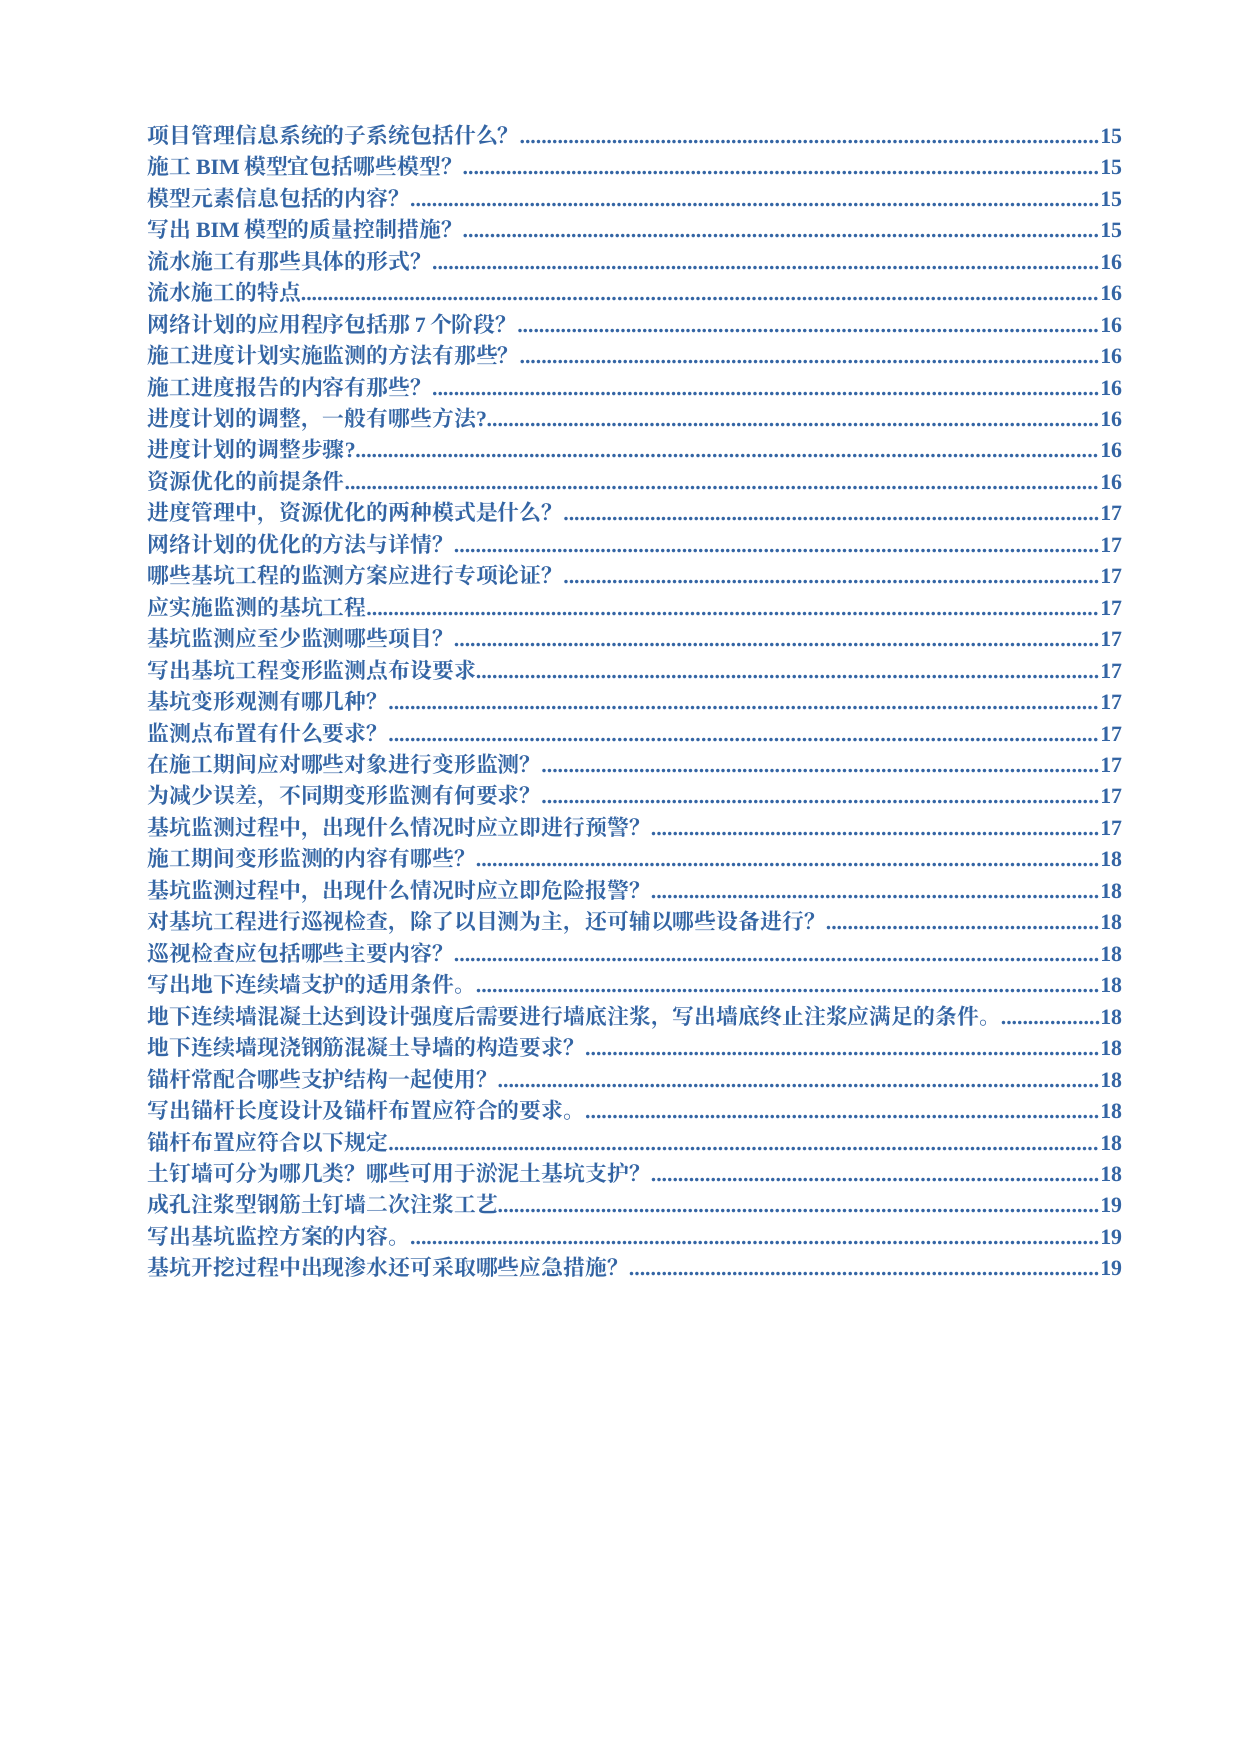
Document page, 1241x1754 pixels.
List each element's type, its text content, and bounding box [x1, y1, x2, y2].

subtitle 地下连续墙现浇钢筋混凝土导墙的构造要求？ 18 [148, 1030, 1122, 1062]
subtitle 基坑变形观测有哪几种？ 17 [148, 684, 1122, 716]
subtitle 写出基坑工程变形监测点布设要求 17 [148, 653, 1122, 684]
subtitle 基坑监测过程中，出现什么情况时应立即进行预警？ 17 [148, 810, 1122, 842]
subtitle 写出基坑监控方案的内容。 19 [148, 1219, 1122, 1251]
subtitle 进度管理中，资源优化的两种模式是什么？ 17 [148, 496, 1122, 527]
subtitle 成孔注浆型钢筋土钉墙二次注浆工艺 19 [148, 1188, 1122, 1219]
subtitle 进度计划的调整步骤? 16 [148, 433, 1122, 464]
subtitle 网络计划的应用程序包括那7个阶段？ 16 [148, 307, 1122, 338]
subtitle 流水施工的特点 16 [148, 275, 1122, 307]
subtitle 写出地下连续墙支护的适用条件。 18 [148, 967, 1122, 999]
subtitle 基坑监测应至少监测哪些项目？ 17 [148, 621, 1122, 653]
subtitle 锚杆常配合哪些支护结构一起使用？ 18 [148, 1062, 1122, 1093]
subtitle 资源优化的前提条件 16 [148, 464, 1122, 496]
subtitle 施工进度报告的内容有那些？ 16 [148, 370, 1122, 401]
subtitle 写出锚杆长度设计及锚杆布置应符合的要求。 18 [148, 1093, 1122, 1125]
subtitle 写出BIM模型的质量控制措施？ 15 [148, 212, 1122, 244]
subtitle 地下连续墙混凝土达到设计强度后需要进行墙底注浆，写出墙底终止注浆应满足的条件。 18 [148, 999, 1122, 1030]
subtitle 施工BIM模型宜包括哪些模型？ 15 [148, 149, 1122, 181]
subtitle 巡视检查应包括哪些主要内容？ 18 [148, 936, 1122, 967]
subtitle 进度计划的调整，一般有哪些方法? 16 [148, 401, 1122, 433]
subtitle 施工期间变形监测的内容有哪些？ 18 [148, 842, 1122, 873]
subtitle 哪些基坑工程的监测方案应进行专项论证？ 17 [148, 558, 1122, 590]
subtitle 项目管理信息系统的子系统包括什么？ 15 [148, 118, 1122, 149]
subtitle 锚杆布置应符合以下规定 18 [148, 1125, 1122, 1156]
subtitle 施工进度计划实施监测的方法有那些？ 16 [148, 338, 1122, 370]
subtitle 应实施监测的基坑工程 17 [148, 590, 1122, 621]
subtitle 为减少误差，不同期变形监测有何要求？ 17 [148, 779, 1122, 810]
subtitle 基坑开挖过程中出现渗水还可采取哪些应急措施？ 19 [148, 1251, 1122, 1282]
subtitle 对基坑工程进行巡视检查，除了以目测为主，还可辅以哪些设备进行？ 18 [148, 904, 1122, 936]
subtitle 监测点布置有什么要求？ 17 [148, 716, 1122, 747]
subtitle 模型元素信息包括的内容？ 15 [148, 181, 1122, 212]
subtitle 流水施工有那些具体的形式？ 16 [148, 244, 1122, 275]
subtitle 网络计划的优化的方法与详情？ 17 [148, 527, 1122, 558]
subtitle 基坑监测过程中，出现什么情况时应立即危险报警？ 18 [148, 873, 1122, 904]
subtitle 土钉墙可分为哪几类？哪些可用于淤泥土基坑支护？ 18 [148, 1156, 1122, 1188]
subtitle 在施工期间应对哪些对象进行变形监测？ 17 [148, 747, 1122, 779]
